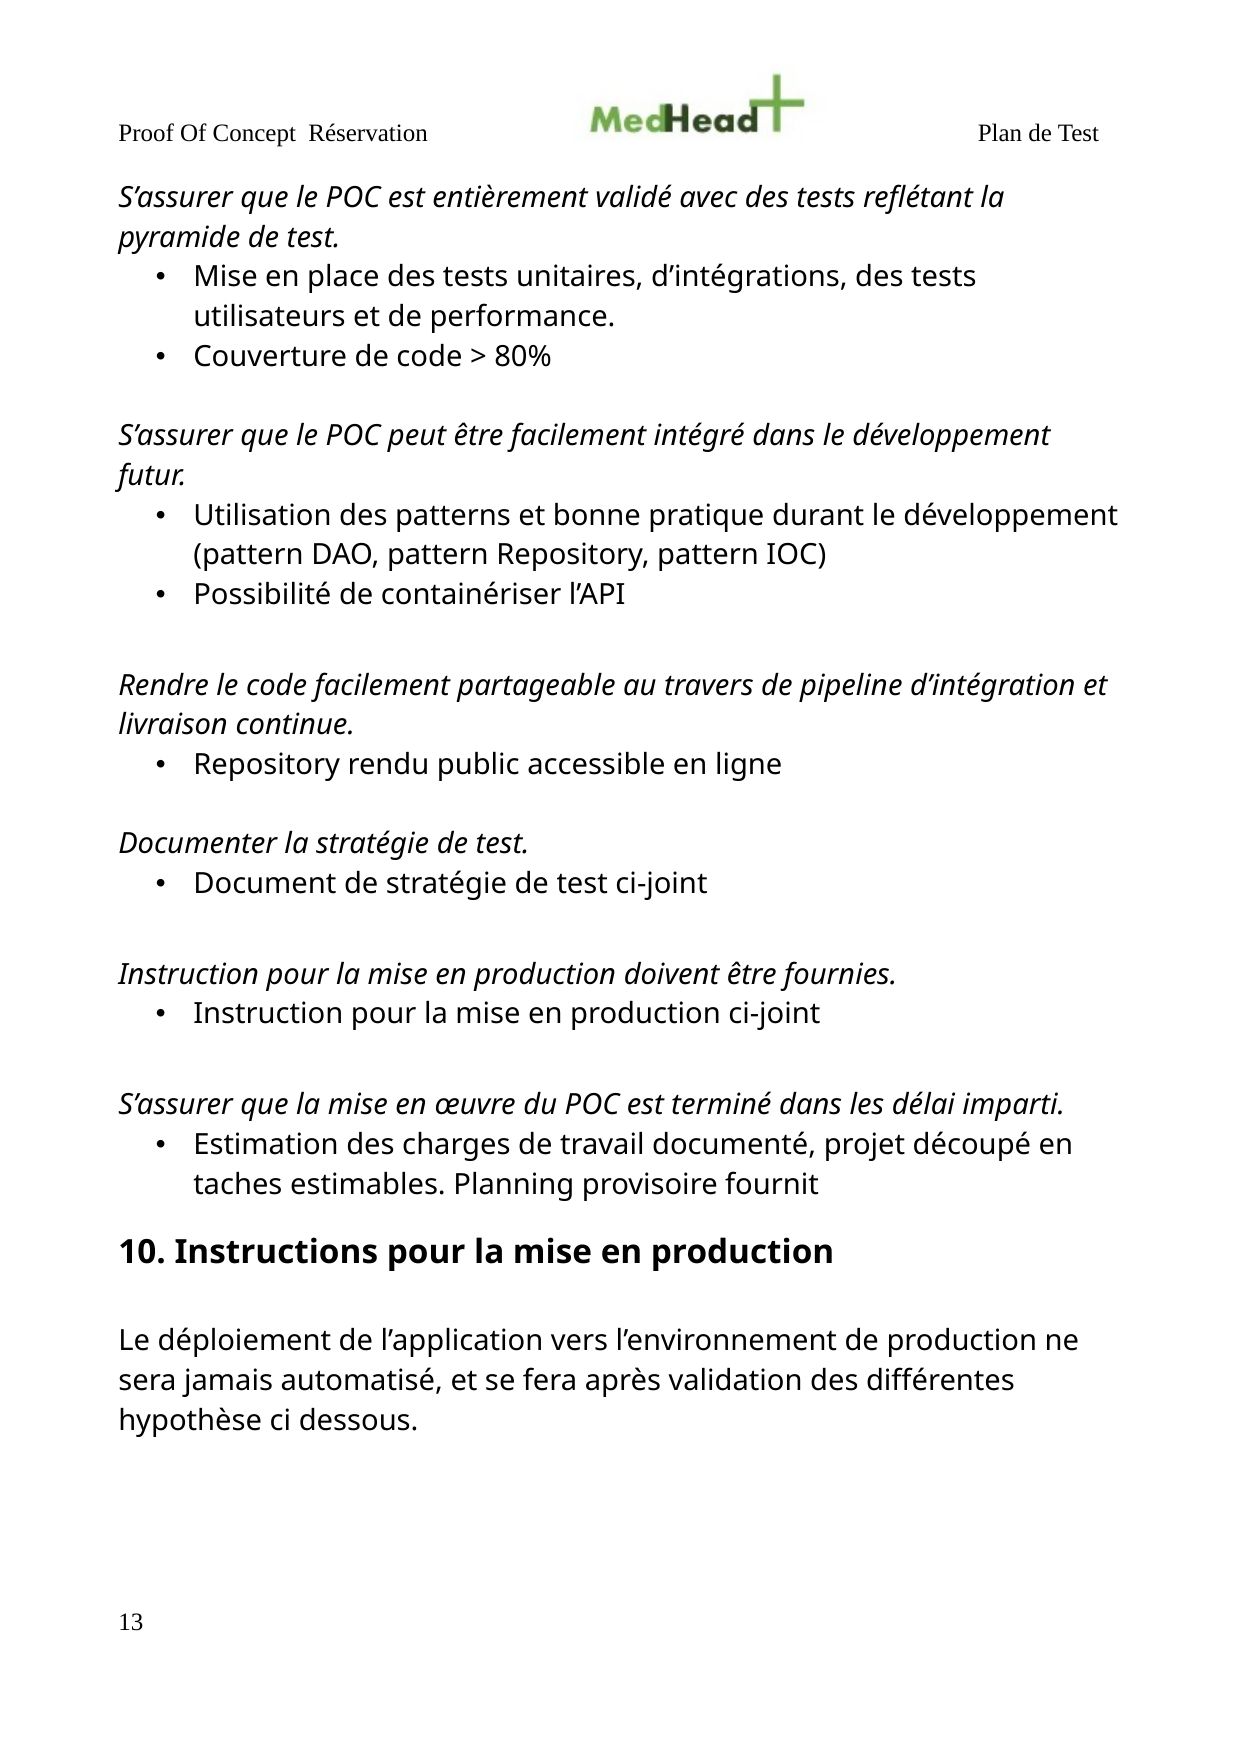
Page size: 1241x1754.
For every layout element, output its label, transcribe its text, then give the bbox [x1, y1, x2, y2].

subtitle 10. Instructions pour la mise en production [118, 1228, 1122, 1273]
list Estimation des charges de travail documenté, projet découpé en taches estimables. Planning provisoire fournit [156, 1123, 1122, 1203]
list Document de stratégie de test ci-joint [156, 862, 1122, 902]
text S’assurer que le POC est entièrement validé avec des tests reflétant la pyramide de test. [118, 176, 1122, 256]
text Rendre le code facilement partageable au travers de pipeline d’intégration et livraison continue. [118, 664, 1122, 743]
picture [532, 60, 842, 151]
list Mise en place des tests unitaires, d’intégrations, des tests utilisateurs et de performance. [156, 256, 1122, 335]
text S’assurer que la mise en œuvre du POC est terminé dans les délai imparti. [118, 1083, 1122, 1123]
list Repository rendu public accessible en ligne [156, 743, 1122, 783]
list Instruction pour la mise en production ci-joint [156, 993, 1122, 1032]
text Documenter la stratégie de test. [118, 823, 1122, 862]
text Instruction pour la mise en production doivent être fournies. [118, 953, 1122, 993]
list Couverture de code > 80% [156, 335, 1122, 375]
list Utilisation des patterns et bonne pratique durant le développement (pattern DAO, pattern Repository, pattern IOC) [156, 494, 1122, 573]
text Le déploiement de l’application vers l’environnement de production ne sera jamais automatisé, et se fera après validation des différentes hypothèse ci dessous. [118, 1319, 1122, 1439]
list Possibilité de containériser l’API [156, 573, 1122, 613]
text S’assurer que le POC peut être facilement intégré dans le développement futur. [118, 414, 1122, 494]
